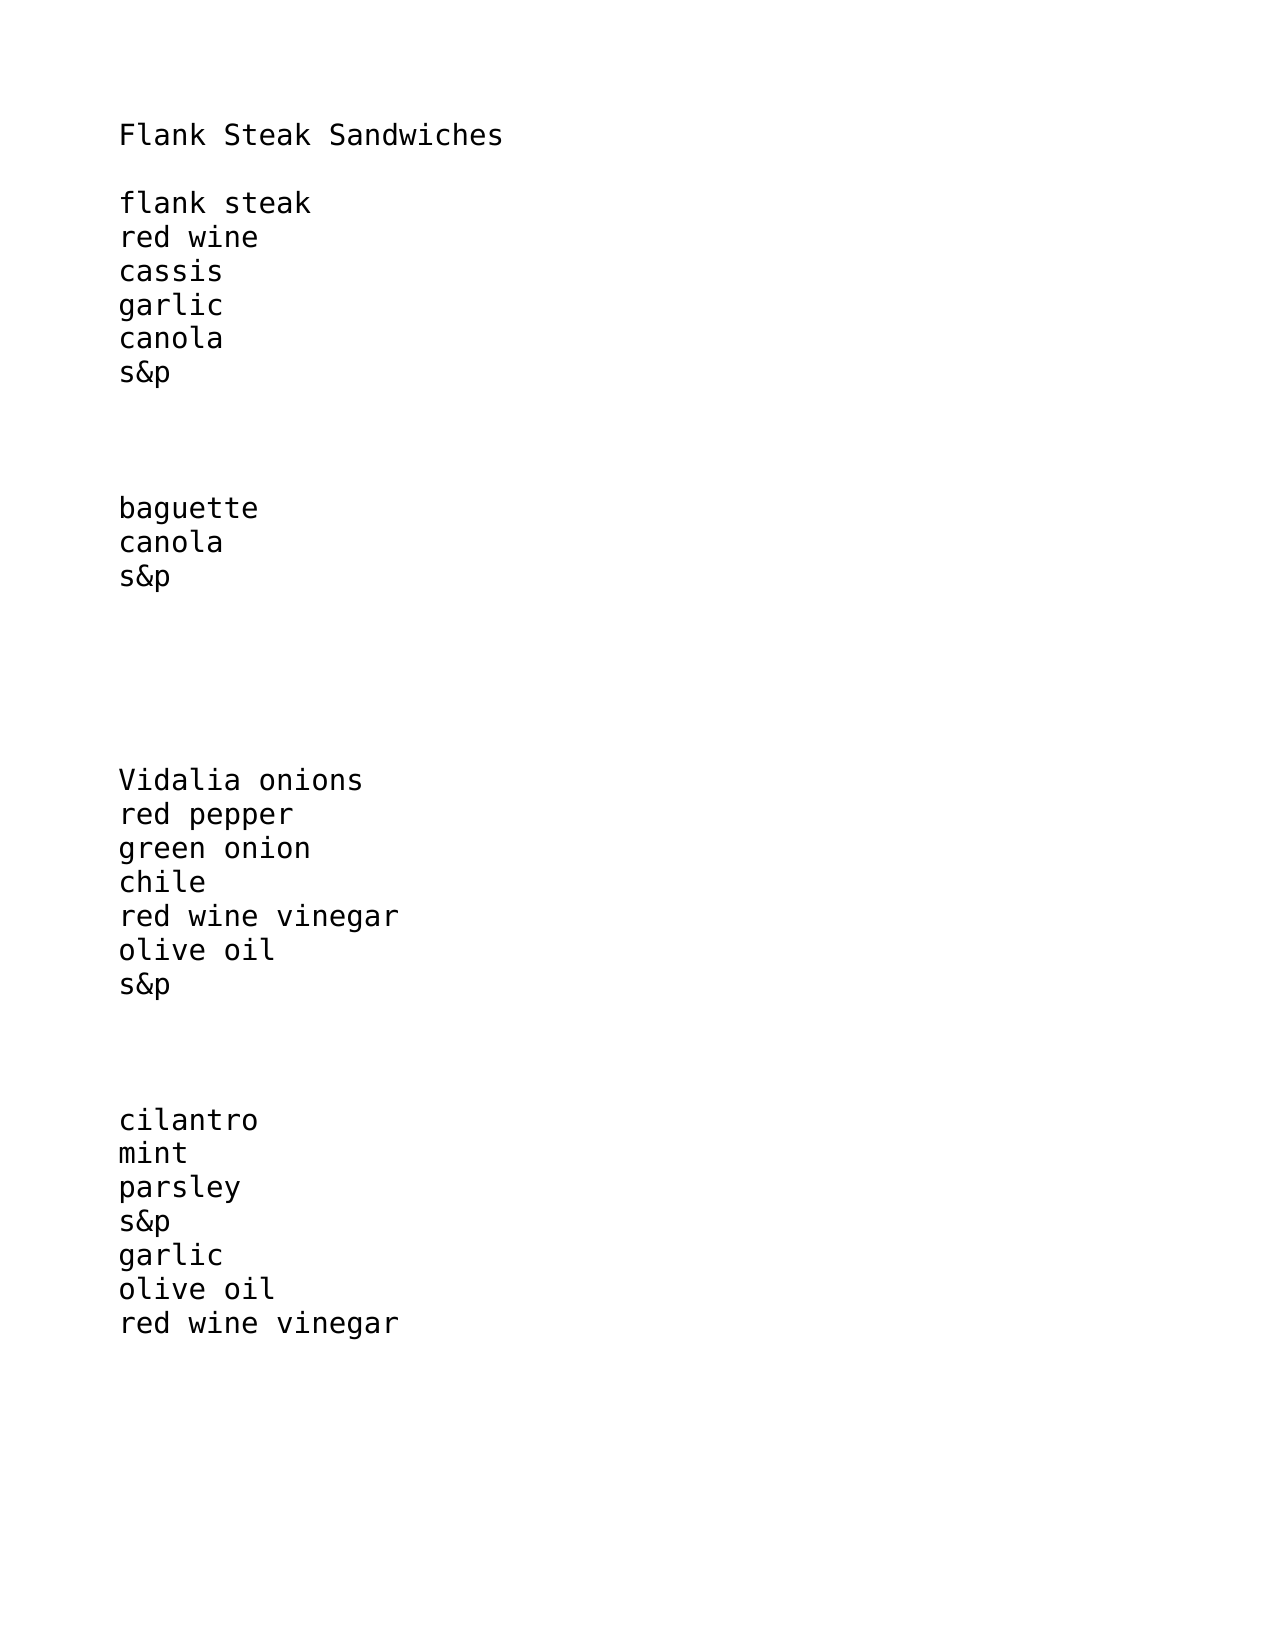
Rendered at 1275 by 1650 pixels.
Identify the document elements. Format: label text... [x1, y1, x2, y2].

text flank steak [118, 186, 1157, 220]
text parsley [118, 1171, 1157, 1205]
text olive oil [118, 933, 1157, 967]
text red wine [118, 220, 1157, 254]
text s&p [118, 559, 1157, 593]
text Vidalia onions [118, 763, 1157, 797]
text red wine vinegar [118, 1307, 1157, 1341]
text garlic [118, 288, 1157, 322]
text canola [118, 322, 1157, 356]
text red pepper [118, 797, 1157, 831]
text garlic [118, 1239, 1157, 1273]
text green onion [118, 831, 1157, 865]
text mint [118, 1137, 1157, 1171]
text cassis [118, 254, 1157, 288]
text red wine vinegar [118, 899, 1157, 933]
text chile [118, 865, 1157, 899]
text cilantro [118, 1103, 1157, 1137]
text baguette [118, 492, 1157, 526]
text s&p [118, 1205, 1157, 1239]
text s&p [118, 356, 1157, 390]
text canola [118, 526, 1157, 559]
text olive oil [118, 1273, 1157, 1307]
text Flank Steak Sandwiches [118, 118, 1157, 152]
text s&p [118, 967, 1157, 1001]
